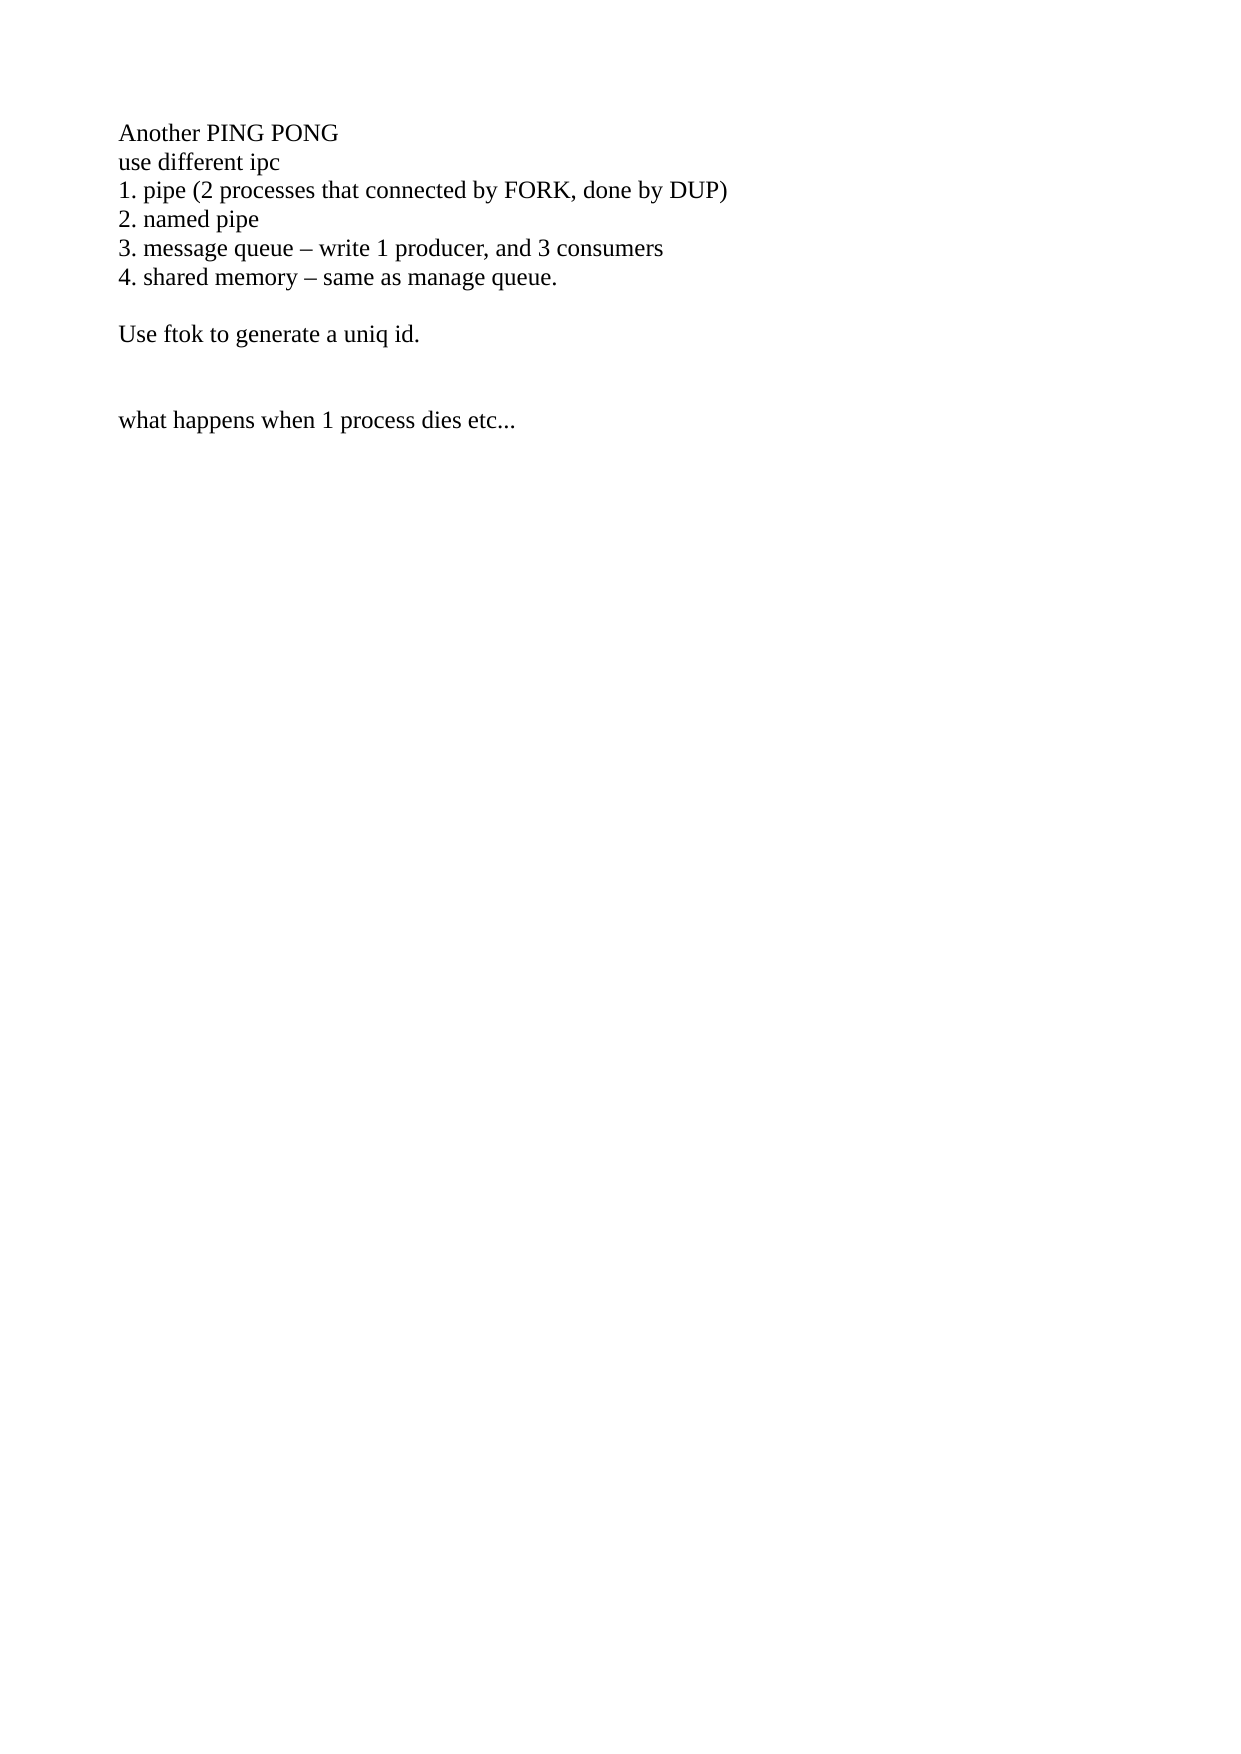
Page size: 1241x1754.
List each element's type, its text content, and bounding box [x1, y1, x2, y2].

text 2. named pipe [118, 204, 1122, 233]
text 4. shared memory – same as manage queue. [118, 262, 1122, 291]
text Use ftok to generate a uniq id. [118, 319, 1122, 348]
text use different ipc [118, 147, 1122, 176]
text Another PING PONG [118, 118, 1122, 147]
text 3. message queue – write 1 producer, and 3 consumers [118, 233, 1122, 262]
text 1. pipe (2 processes that connected by FORK, done by DUP) [118, 176, 1122, 204]
text what happens when 1 process dies etc... [118, 406, 1122, 434]
